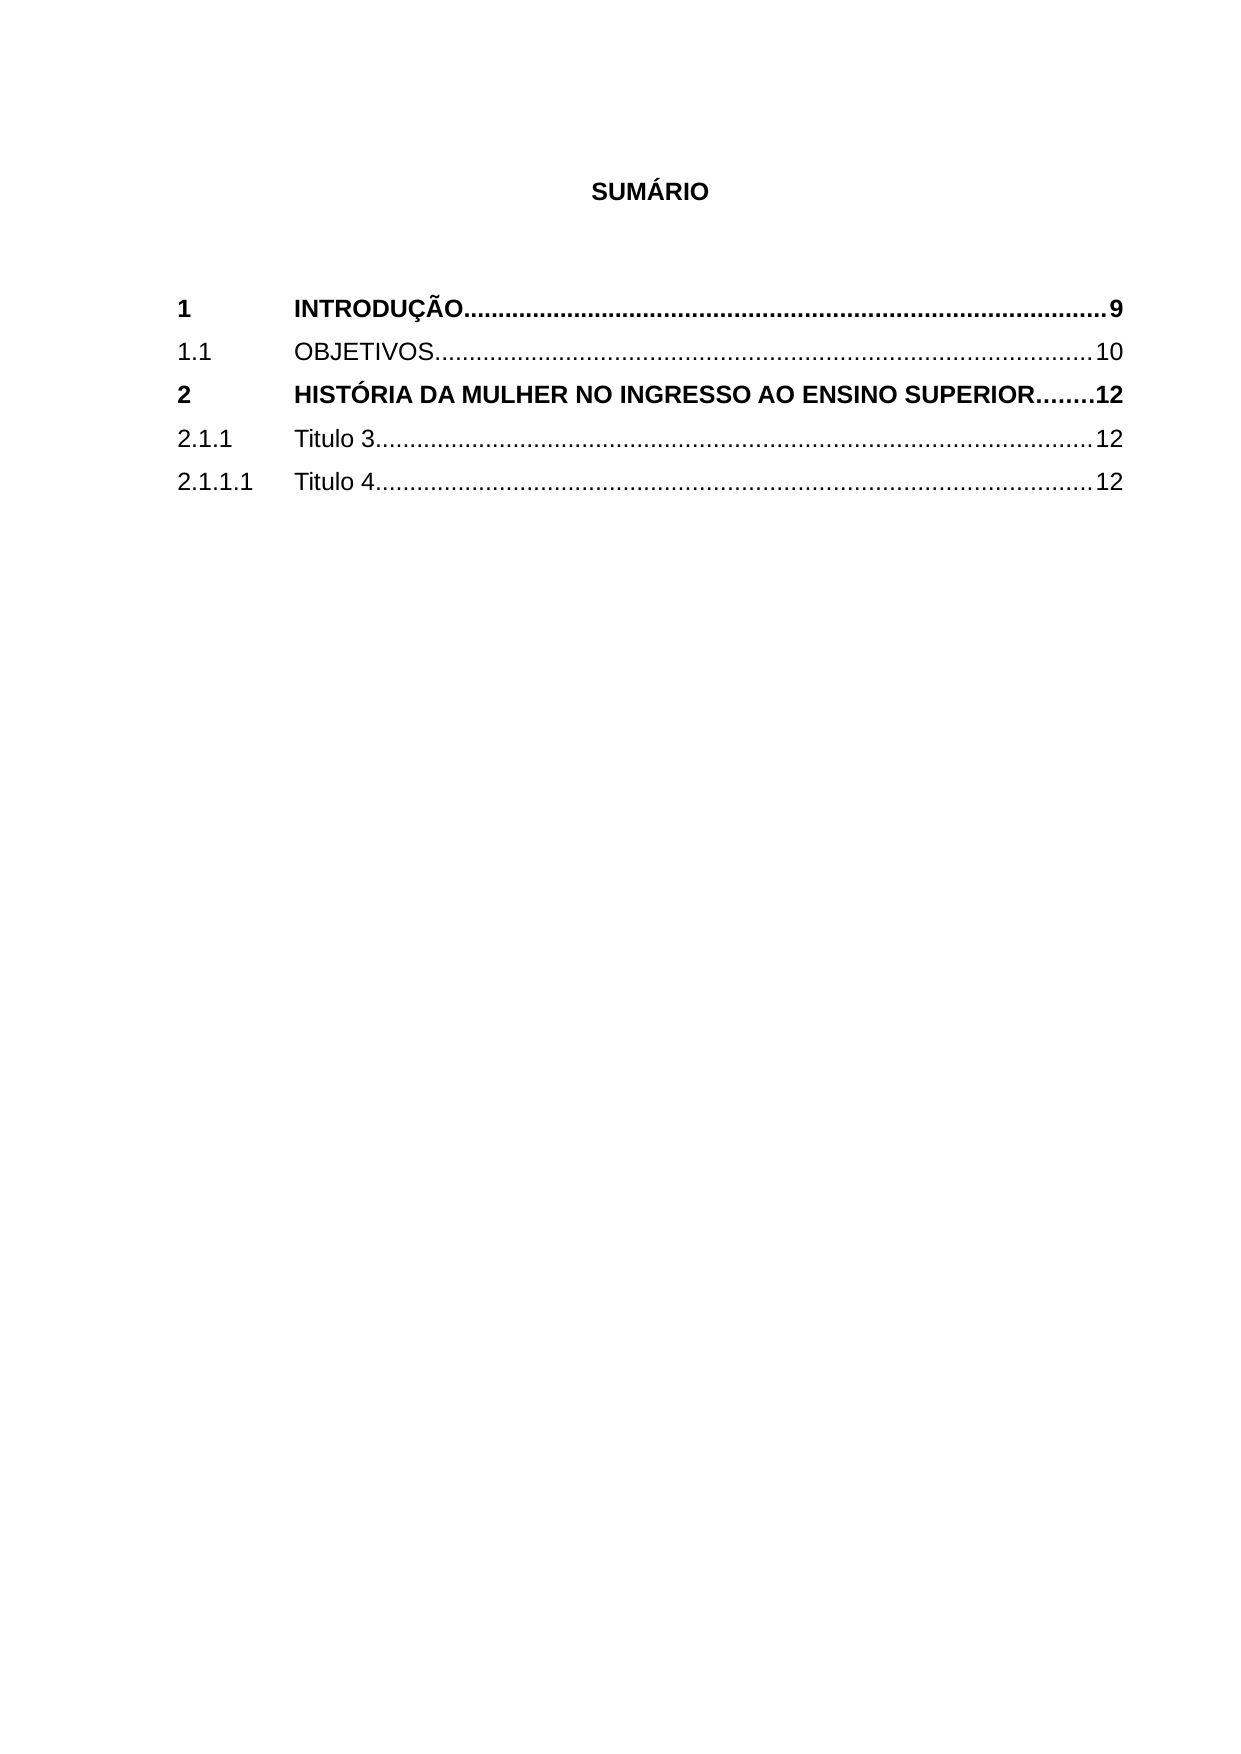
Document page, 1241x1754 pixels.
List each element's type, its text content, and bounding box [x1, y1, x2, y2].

text 1 Introdução 9 [177, 294, 1123, 323]
text 2.1.1 Titulo 3 12 [177, 424, 1123, 452]
subtitle Sumário [177, 177, 1123, 206]
text 2 HISTÓRIA DA MULHER NO INGRESSO AO ENSINO SUPERIOR 12 [177, 381, 1123, 409]
text 2.1.1.1 Titulo 4 12 [177, 467, 1123, 496]
text 1.1 Objetivos 10 [177, 337, 1123, 366]
